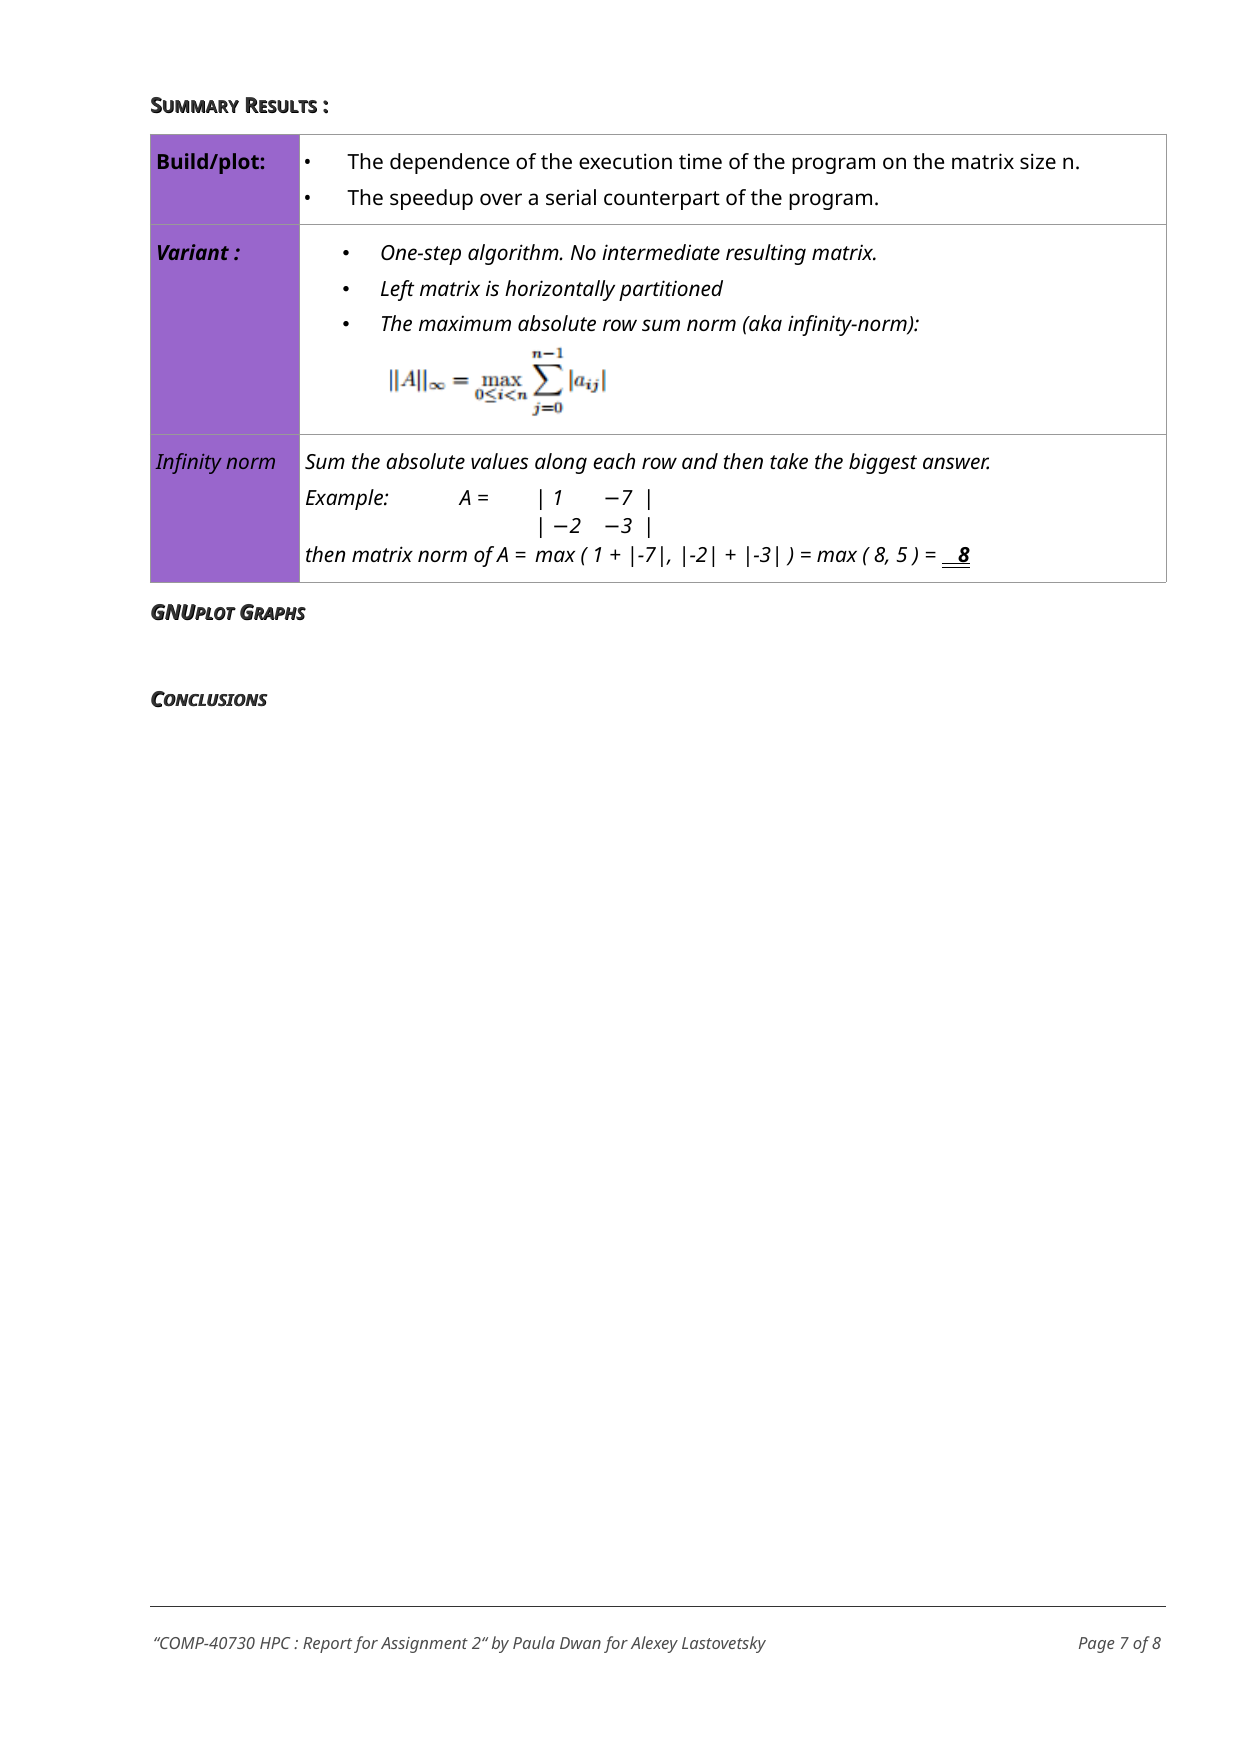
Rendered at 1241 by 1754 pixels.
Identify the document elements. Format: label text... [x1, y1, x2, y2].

subtitle Summary Results : [150, 90, 1166, 118]
table_header Infinity norm [151, 435, 299, 582]
picture [389, 345, 632, 421]
subtitle Conclusions [150, 684, 1166, 712]
table_header Sum the absolute values along each row and then take the biggest answer. Example: A = | 1 −7 | | −2 −3 | then matrix norm of A = max ( 1 + |-7|, |-2| + |-3| ) = max ( 8, 5 ) = 8 [300, 435, 1166, 582]
table_cell Variant : [151, 225, 299, 434]
table_header • The dependence of the execution time of the program on the matrix size n. • The speedup over a serial counterpart of the program. [300, 135, 1166, 224]
table_header Build/plot: [151, 135, 299, 224]
table_cell One-step algorithm. No intermediate resulting matrix. Left matrix is horizontally partitioned The maximum absolute row sum norm (aka infinity-norm): [300, 225, 1166, 434]
subtitle GNUplot Graphs [150, 597, 1166, 625]
